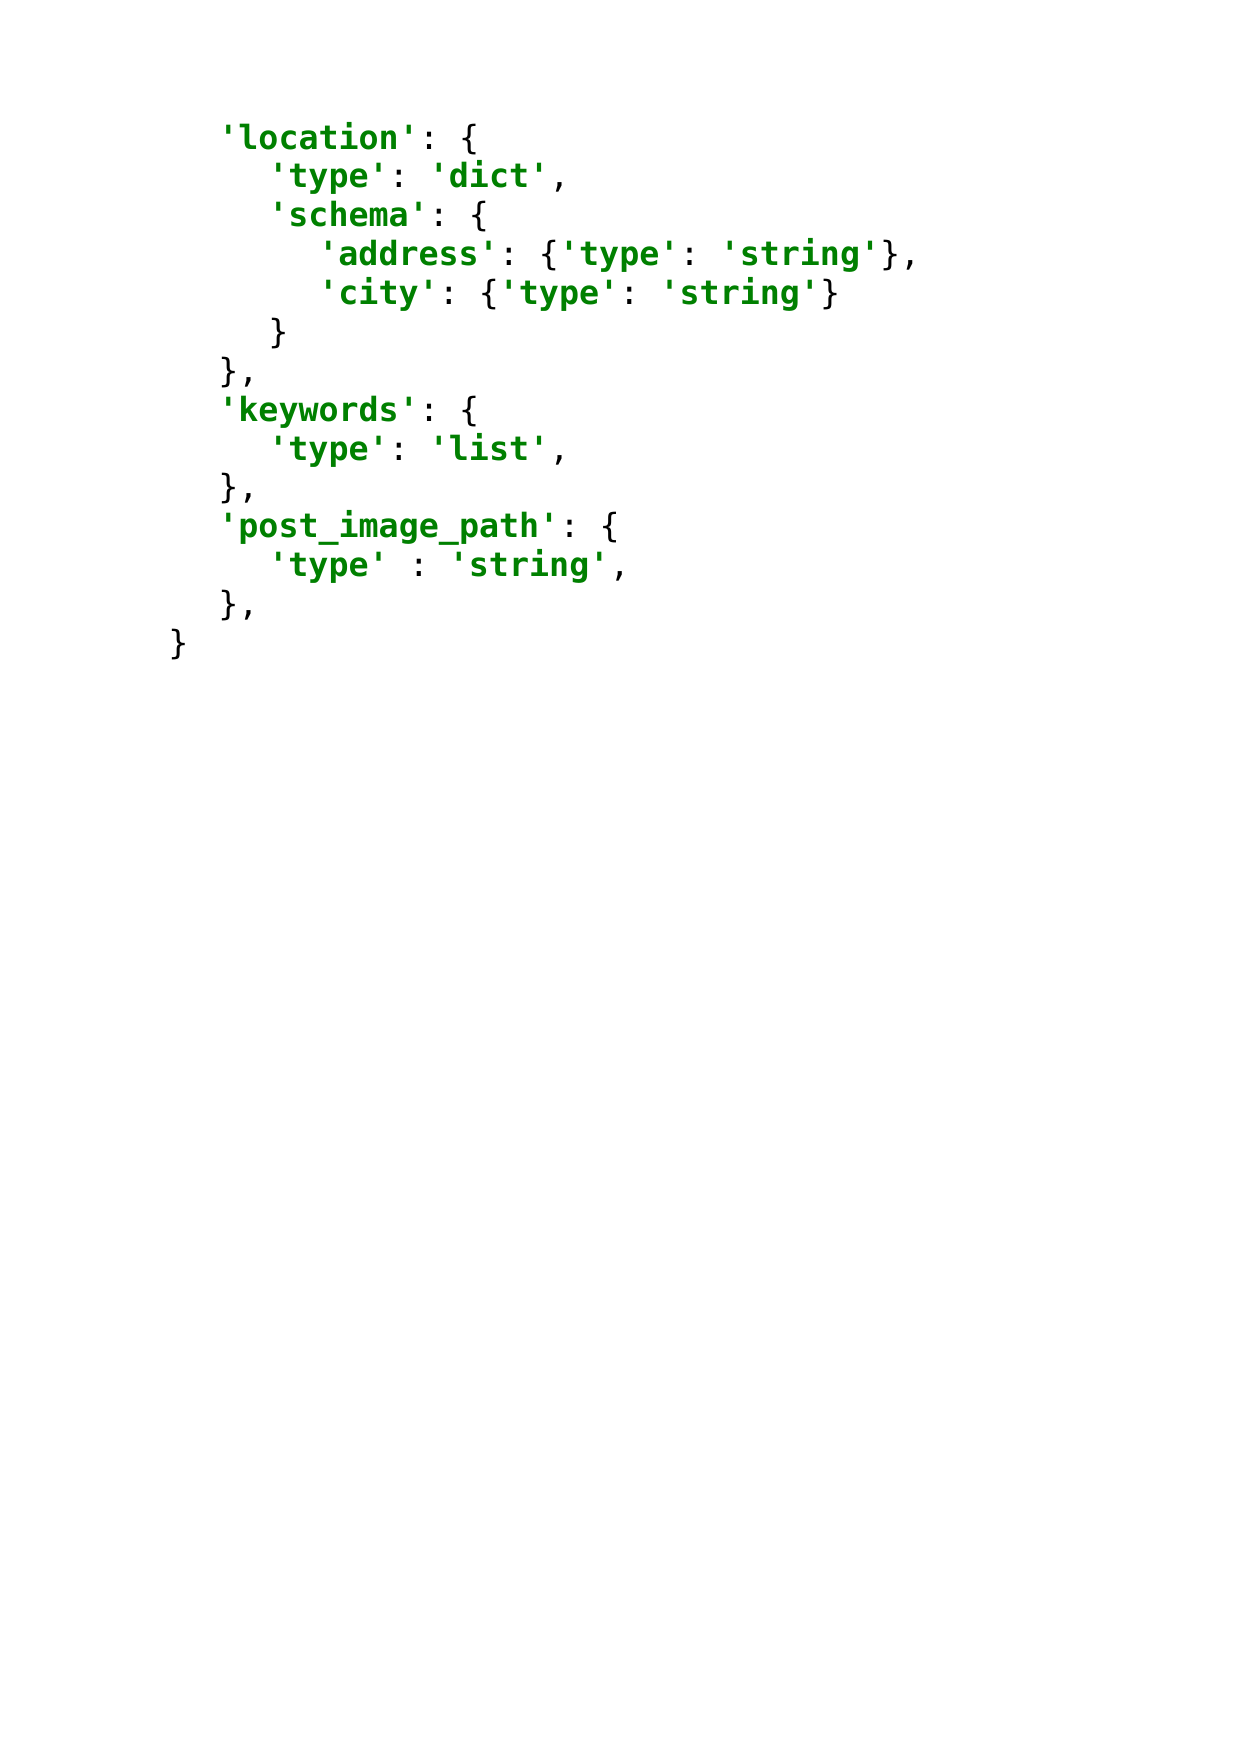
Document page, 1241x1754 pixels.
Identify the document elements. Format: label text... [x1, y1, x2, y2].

text } [118, 312, 1122, 351]
text 'city': {'type': 'string'} [118, 273, 1122, 312]
text 'schema': { [118, 196, 1122, 235]
text 'keywords': { [118, 390, 1122, 429]
text }, [118, 351, 1122, 390]
text 'address': {'type': 'string'}, [118, 235, 1122, 273]
text 'type' : 'string', [118, 546, 1122, 584]
text 'type': 'dict', [118, 157, 1122, 196]
text 'type': 'list', [118, 429, 1122, 468]
text 'post_image_path': { [118, 507, 1122, 546]
text } [118, 623, 1122, 662]
text 'location': { [118, 118, 1122, 157]
text }, [118, 468, 1122, 507]
text }, [118, 584, 1122, 623]
